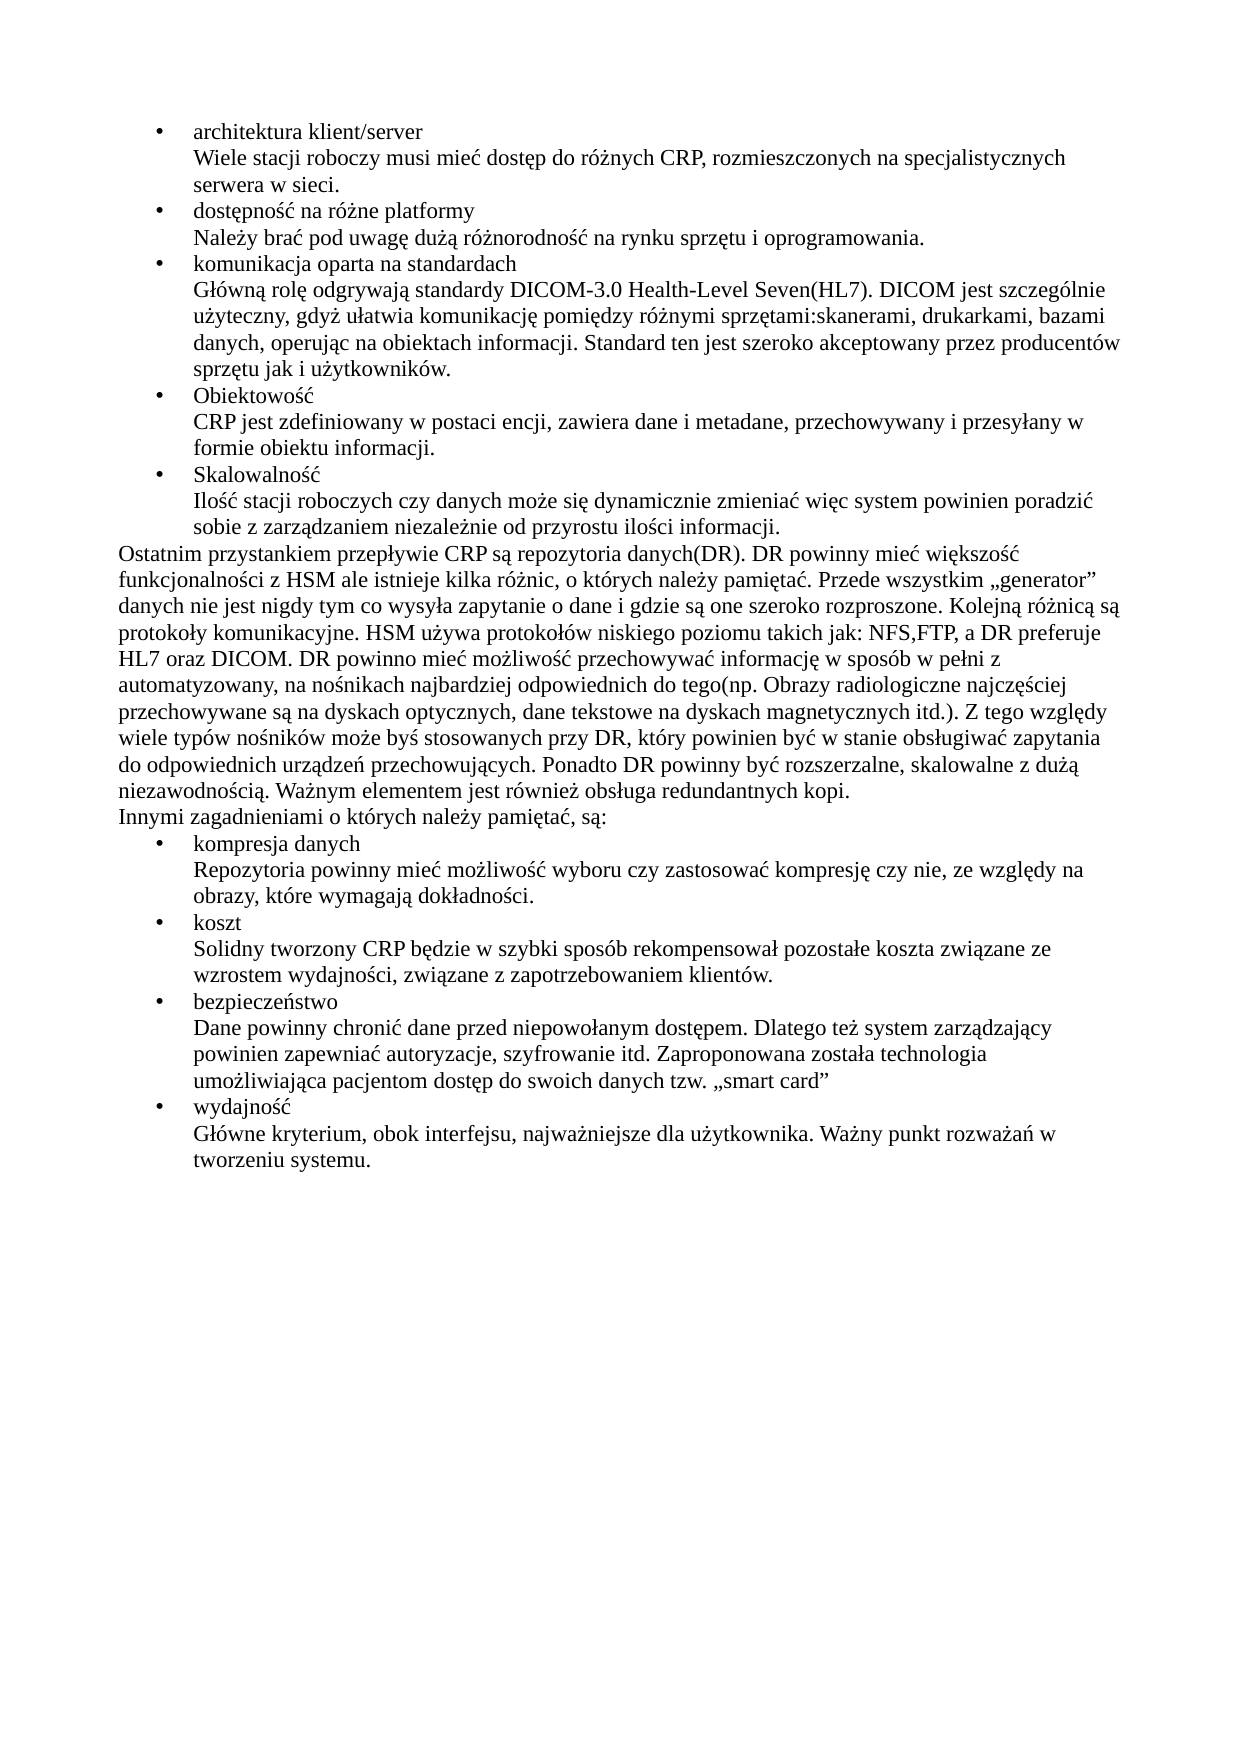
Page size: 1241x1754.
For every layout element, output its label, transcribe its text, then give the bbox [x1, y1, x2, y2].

list Należy brać pod uwagę dużą różnorodność na rynku sprzętu i oprogramowania. [156, 223, 1122, 250]
list kompresja danych [156, 830, 1122, 856]
list CRP jest zdefiniowany w postaci encji, zawiera dane i metadane, przechowywany i przesyłany w formie obiektu informacji. [156, 408, 1122, 461]
list koszt [156, 909, 1122, 935]
list komunikacja oparta na standardach [156, 250, 1122, 276]
list architektura klient/server [156, 118, 1122, 144]
list Główne kryterium, obok interfejsu, najważniejsze dla użytkownika. Ważny punkt rozważań w tworzeniu systemu. [156, 1119, 1122, 1172]
list Solidny tworzony CRP będzie w szybki sposób rekompensował pozostałe koszta związane ze wzrostem wydajności, związane z zapotrzebowaniem klientów. [156, 935, 1122, 988]
list dostępność na różne platformy [156, 197, 1122, 223]
list wydajność [156, 1093, 1122, 1119]
list Repozytoria powinny mieć możliwość wyboru czy zastosować kompresję czy nie, ze względy na obrazy, które wymagają dokładności. [156, 856, 1122, 909]
list bezpieczeństwo [156, 988, 1122, 1014]
list Skalowalność [156, 461, 1122, 487]
text Ostatnim przystankiem przepływie CRP są repozytoria danych(DR). DR powinny mieć większość funkcjonalności z HSM ale istnieje kilka różnic, o których należy pamiętać. Przede wszystkim „generator” danych nie jest nigdy tym co wysyła zapytanie o dane i gdzie są one szeroko rozproszone. Kolejną różnicą są protokoły komunikacyjne. HSM używa protokołów niskiego poziomu takich jak: NFS,FTP, a DR preferuje HL7 oraz DICOM. DR powinno mieć możliwość przechowywać informację w sposób w pełni z automatyzowany, na nośnikach najbardziej odpowiednich do tego(np. Obrazy radiologiczne najczęściej przechowywane są na dyskach optycznych, dane tekstowe na dyskach magnetycznych itd.). Z tego względy wiele typów nośników może byś stosowanych przy DR, który powinien być w stanie obsługiwać zapytania do odpowiednich urządzeń przechowujących. Ponadto DR powinny być rozszerzalne, skalowalne z dużą niezawodnością. Ważnym elementem jest również obsługa redundantnych kopi. [118, 540, 1122, 803]
text Innymi zagadnieniami o których należy pamiętać, są: [118, 803, 1122, 830]
list Wiele stacji roboczy musi mieć dostęp do różnych CRP, rozmieszczonych na specjalistycznych serwera w sieci. [156, 144, 1122, 197]
list Ilość stacji roboczych czy danych może się dynamicznie zmieniać więc system powinien poradzić sobie z zarządzaniem niezależnie od przyrostu ilości informacji. [156, 487, 1122, 540]
list Obiektowość [156, 382, 1122, 408]
list Główną rolę odgrywają standardy DICOM-3.0 Health-Level Seven(HL7). DICOM jest szczególnie użyteczny, gdyż ułatwia komunikację pomiędzy różnymi sprzętami:skanerami, drukarkami, bazami danych, operując na obiektach informacji. Standard ten jest szeroko akceptowany przez producentów sprzętu jak i użytkowników. [156, 276, 1122, 382]
list powinien zapewniać autoryzacje, szyfrowanie itd. Zaproponowana została technologia umożliwiająca pacjentom dostęp do swoich danych tzw. „smart card” [156, 1041, 1122, 1093]
list Dane powinny chronić dane przed niepowołanym dostępem. Dlatego też system zarządzający [156, 1014, 1122, 1041]
